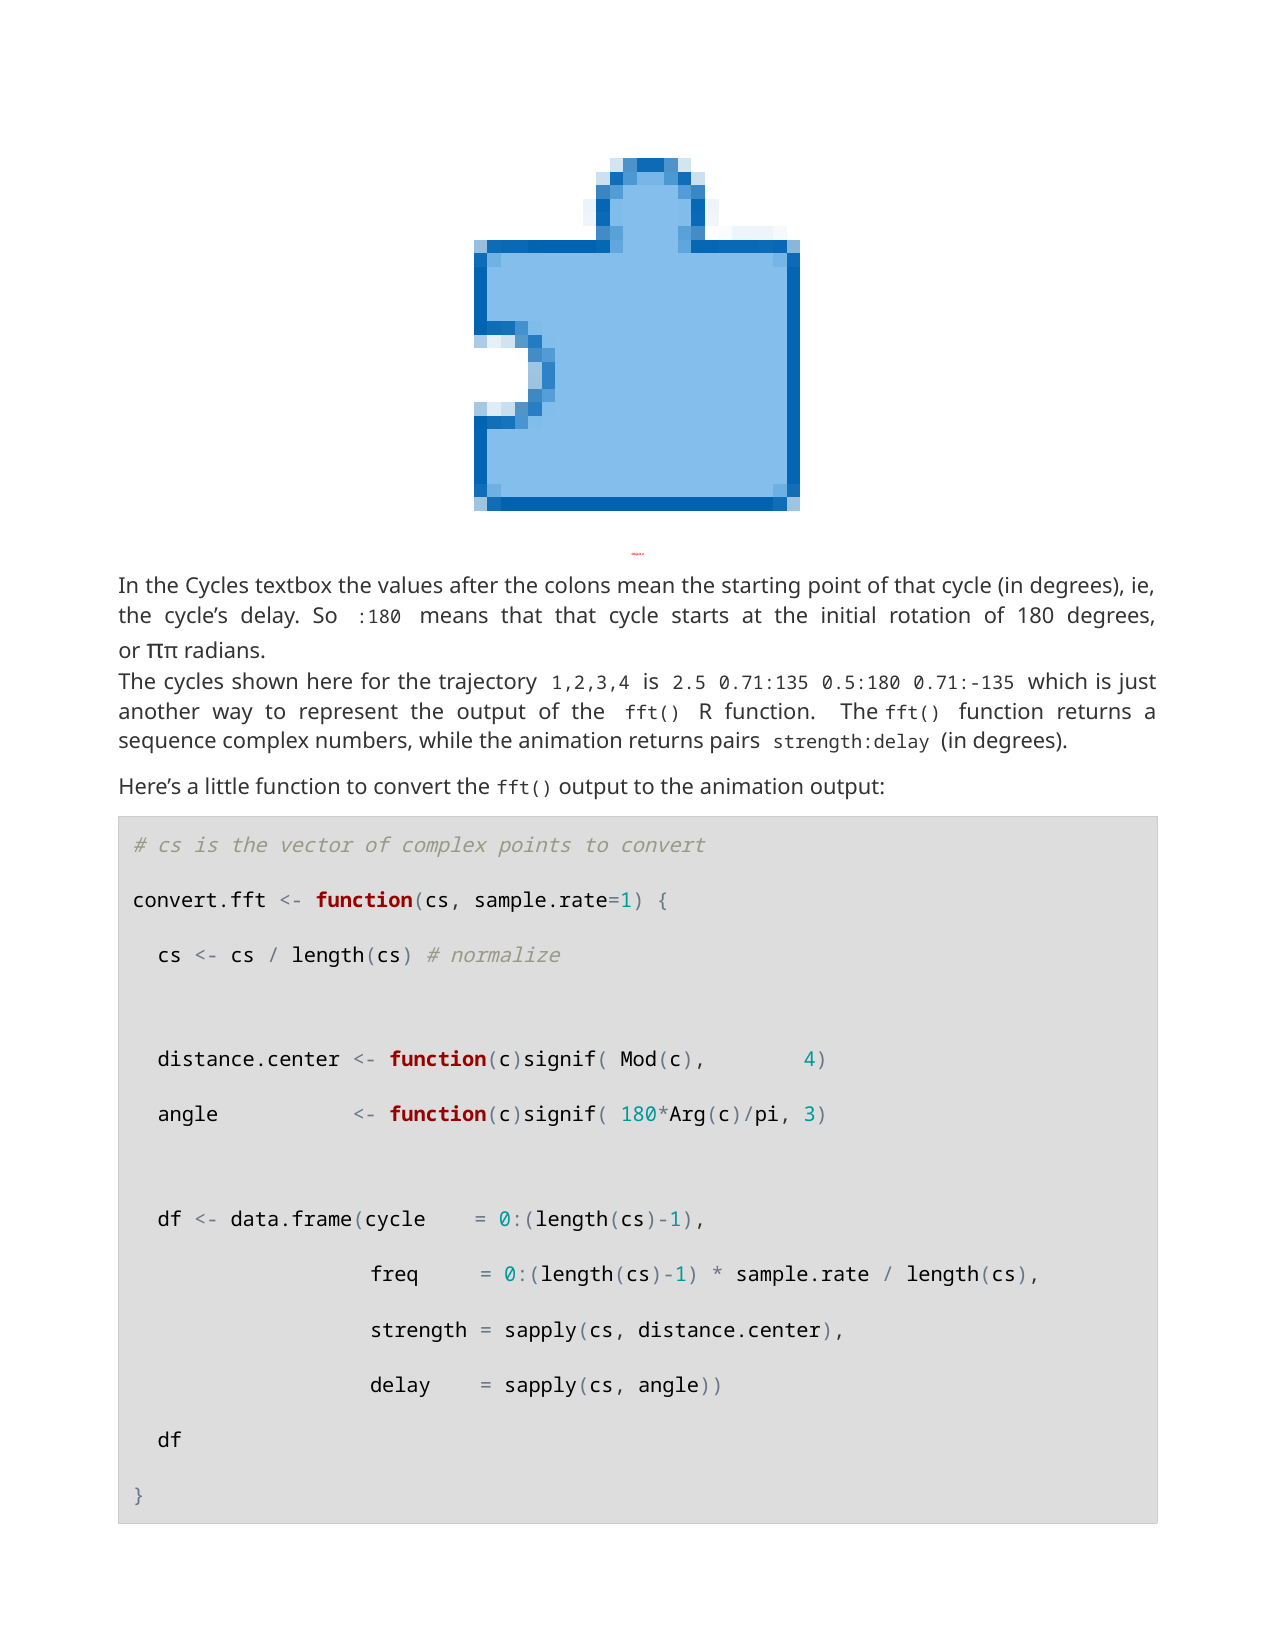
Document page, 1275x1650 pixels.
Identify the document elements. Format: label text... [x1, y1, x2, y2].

text convert.fft <- function(cs, sample.rate=1) { [119, 871, 1157, 913]
text The cycles shown here for the trajectory 1,2,3,4 is 2.5 0.71:135 0.5:180 0.71:-135 which is just another way to represent the output of the fft() R function. The fft() function returns a sequence complex numbers, while the animation returns pairs strength:delay (in degrees). [118, 666, 1157, 755]
text # cs is the vector of complex points to convert [119, 817, 1157, 858]
text df <- data.frame(cycle = 0:(length(cs)-1), [119, 1190, 1157, 1233]
text } [119, 1467, 1157, 1523]
text cs <- cs / length(cs) # normalize [119, 926, 1157, 968]
text strength = sapply(cs, distance.center), [119, 1301, 1157, 1343]
text distance.center <- function(c)signif( Mod(c), 4) [119, 1031, 1157, 1073]
text df [119, 1412, 1157, 1454]
text angle <- function(c)signif( 180*Arg(c)/pi, 3) [119, 1086, 1157, 1128]
text In the Cycles textbox the values after the colons mean the starting point of that cycle (in degrees), ie, the cycle’s delay. So :180 means that that cycle starts at the initial rotation of 180 degrees, or ππ radians. [118, 570, 1157, 666]
text freq = 0:(length(cs)-1) * sample.rate / length(cs), [119, 1246, 1157, 1288]
text Here’s a little function to convert the fft() output to the animation output: [118, 771, 1157, 801]
text delay = sapply(cs, angle)) [119, 1356, 1157, 1398]
